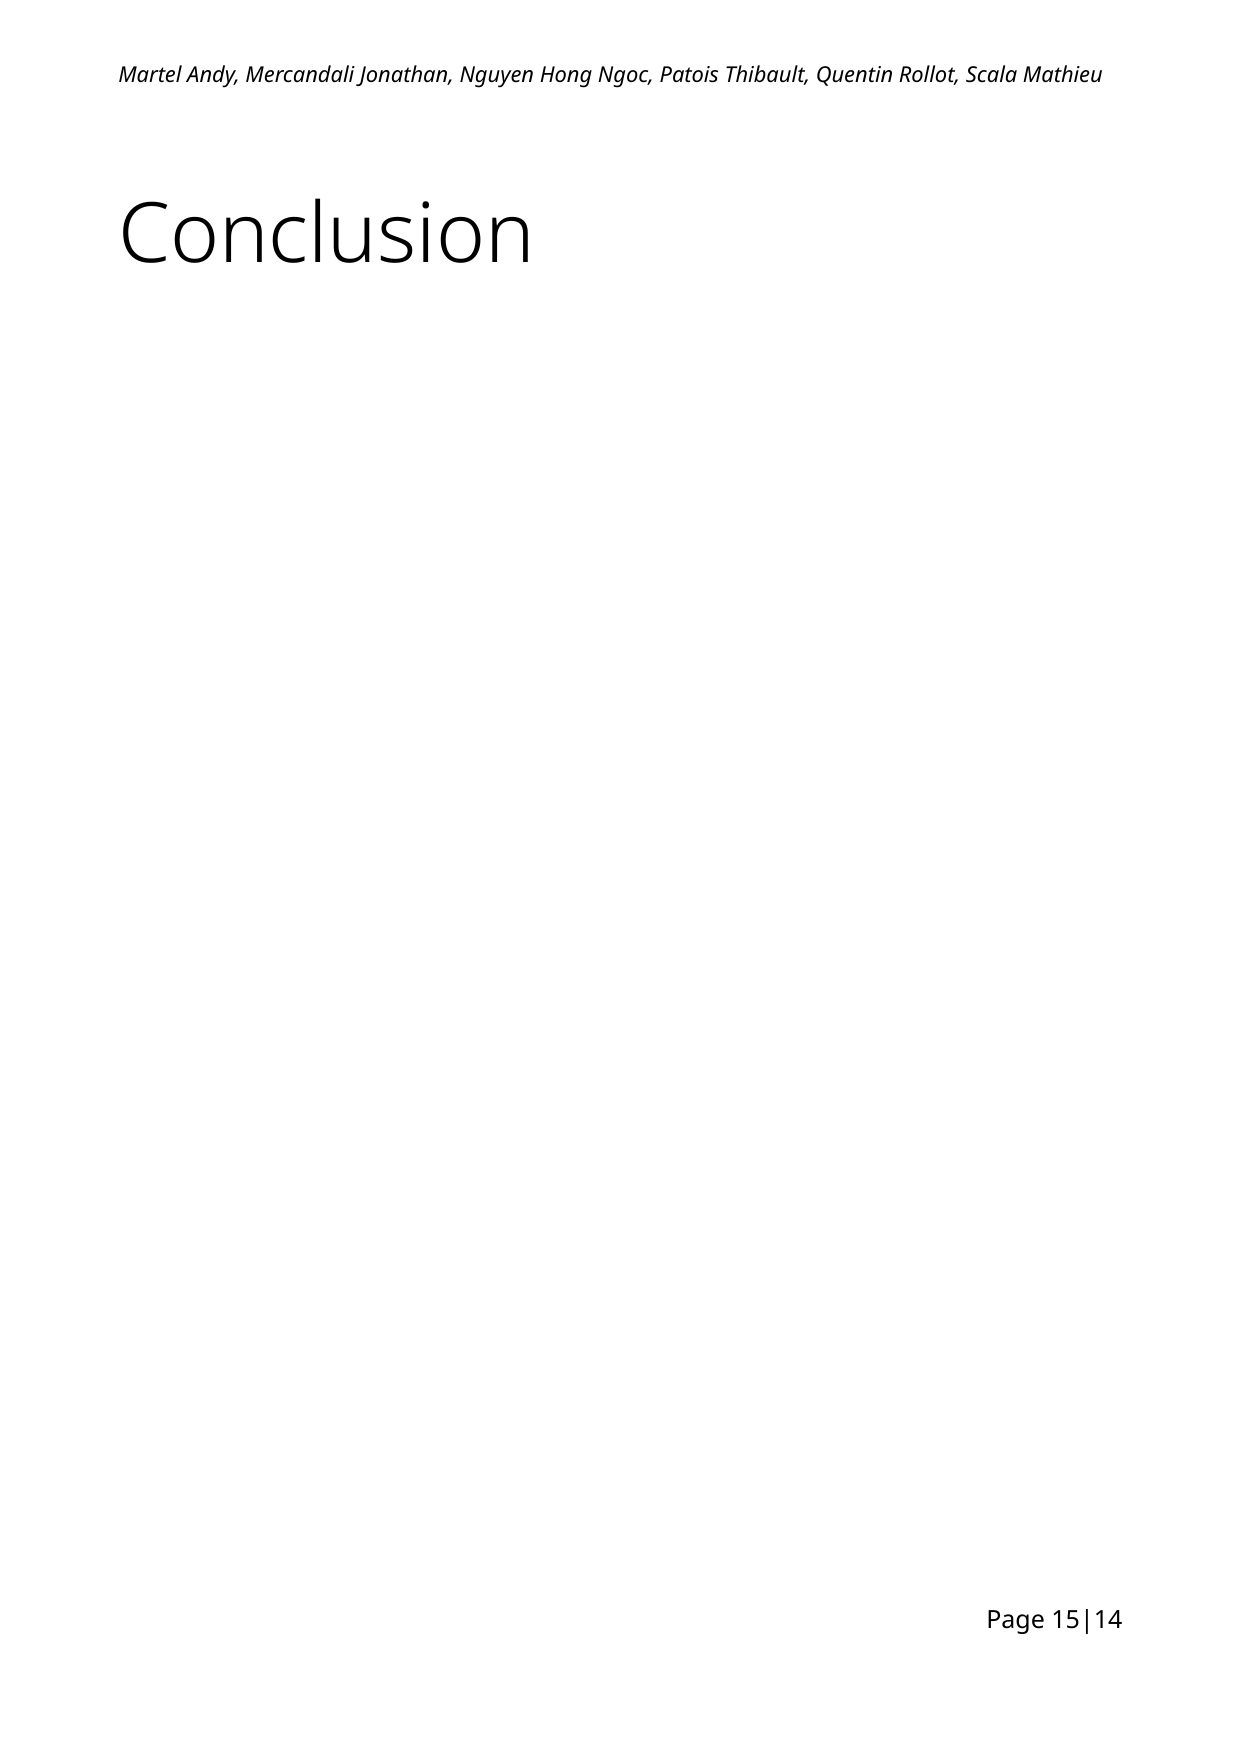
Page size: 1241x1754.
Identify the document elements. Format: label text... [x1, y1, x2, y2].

subtitle Conclusion [118, 173, 1122, 286]
